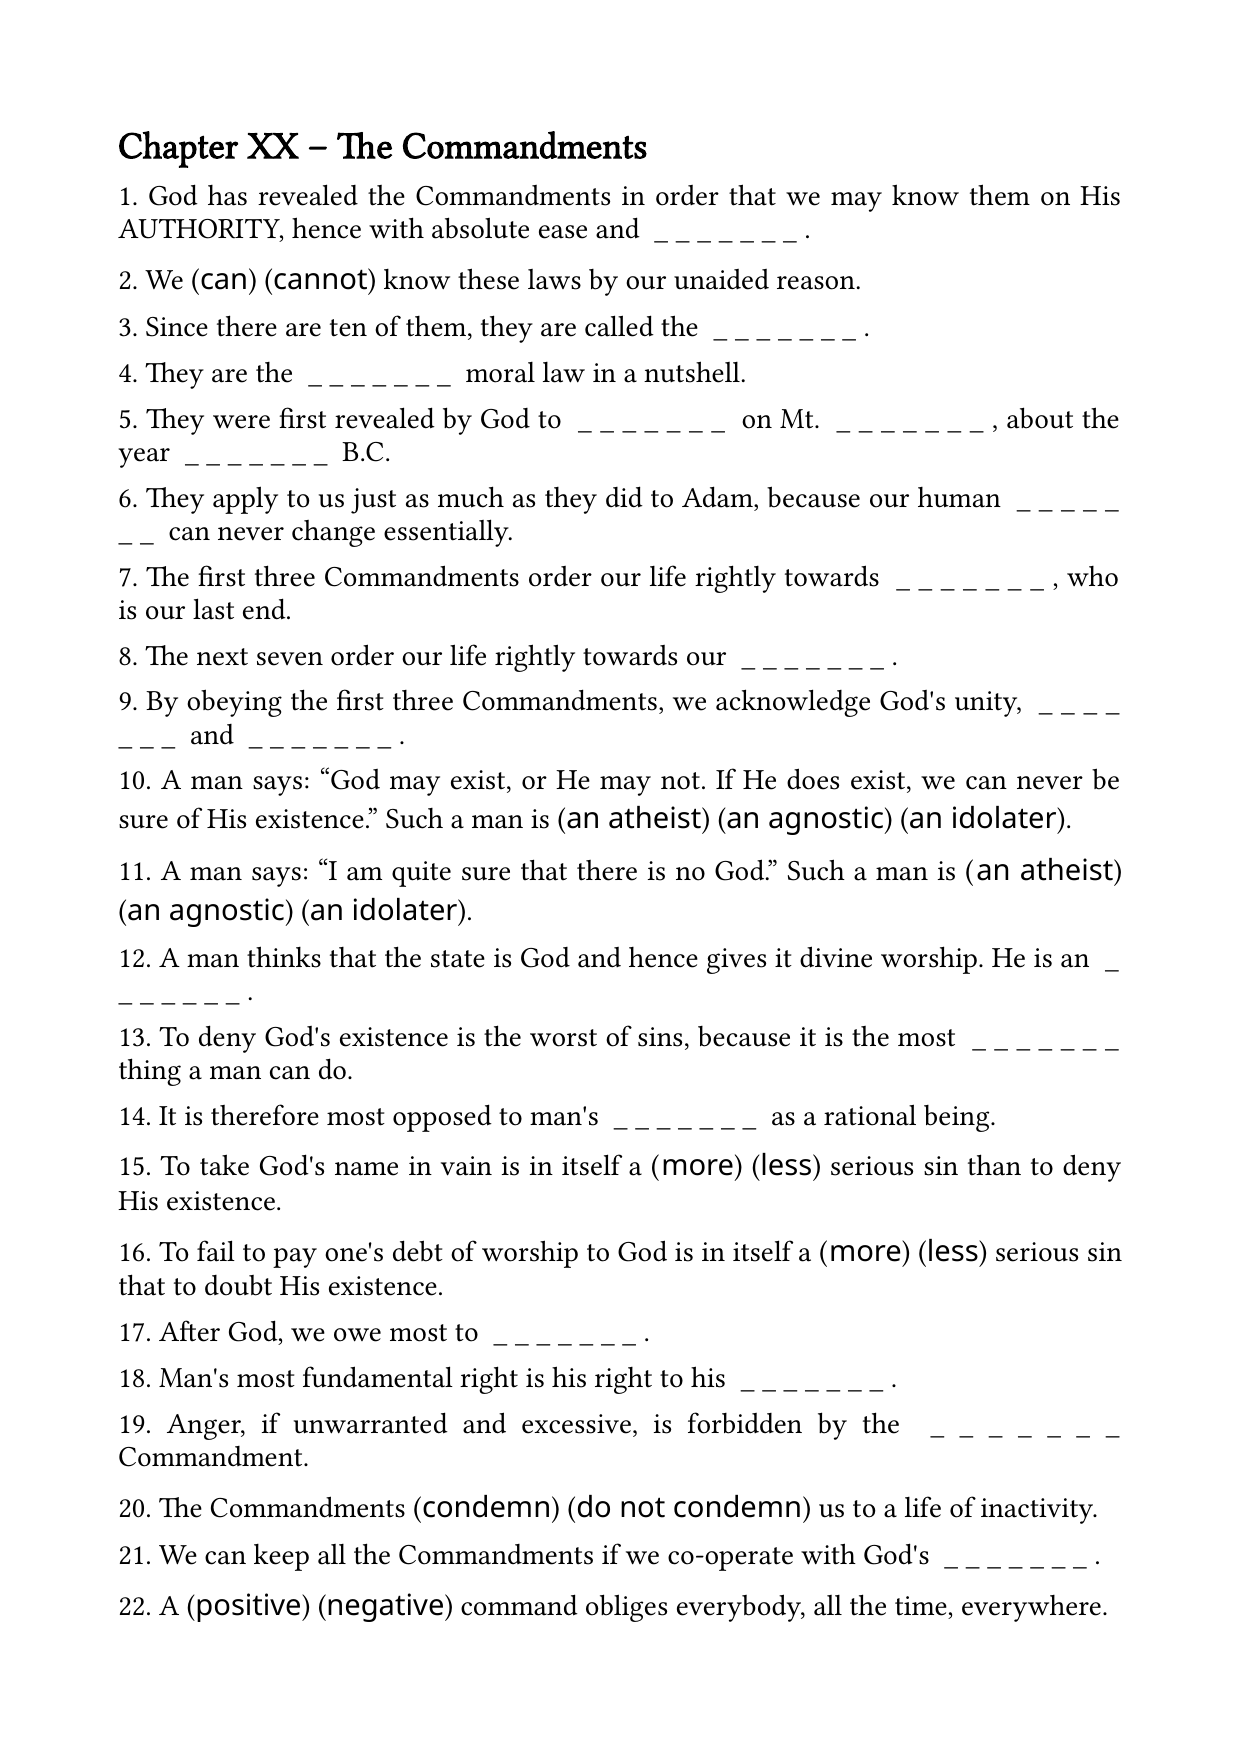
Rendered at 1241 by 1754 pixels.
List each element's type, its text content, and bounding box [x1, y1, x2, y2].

text 10. A man says: “God may exist, or He may not. If He does exist, we can never be sure of His existence.” Such a man is (an atheist) (an agnostic) (an idolater). [118, 764, 1122, 837]
text 17. After God, we owe most to _ _ _ _ _ _ _ . [118, 1316, 1122, 1349]
text 3. Since there are ten of them, they are called the _ _ _ _ _ _ _ . [118, 311, 1122, 344]
text 15. To take God's name in vain is in itself a (more) (less) serious sin than to deny His existence. [118, 1145, 1122, 1218]
text 19. Anger, if unwarranted and excessive, is forbidden by the _ _ _ _ _ _ _ Commandment. [118, 1407, 1122, 1473]
text 14. It is therefore most opposed to man's _ _ _ _ _ _ _ as a rational being. [118, 1099, 1122, 1132]
text 12. A man thinks that the state is God and hence gives it divine worship. He is an _ _ _ _ _ _ _ . [118, 941, 1122, 1007]
text 1. God has revealed the Commandments in order that we may know them on His AUTHORITY, hence with absolute ease and _ _ _ _ _ _ _ . [118, 179, 1122, 246]
text 9. By obeying the first three Commandments, we acknowledge God's unity, _ _ _ _ _ _ _ and _ _ _ _ _ _ _ . [118, 685, 1122, 751]
text 22. A (positive) (negative) command obliges everybody, all the time, everywhere. [118, 1584, 1122, 1623]
text 18. Man's most fundamental right is his right to his _ _ _ _ _ _ _ . [118, 1361, 1122, 1394]
text 6. They apply to us just as much as they did to Adam, because our human _ _ _ _ _ _ _ can never change essentially. [118, 481, 1122, 548]
text 7. The first three Commandments order our life rightly towards _ _ _ _ _ _ _ , who is our last end. [118, 560, 1122, 627]
text 2. We (can) (cannot) know these laws by our unaided reason. [118, 258, 1122, 298]
text 21. We can keep all the Commandments if we co-operate with God's _ _ _ _ _ _ _ . [118, 1538, 1122, 1571]
text 20. The Commandments (condemn) (do not condemn) us to a life of inactivity. [118, 1486, 1122, 1526]
text Chapter XX – The Commandments [118, 124, 1122, 167]
text 11. A man says: “I am quite sure that there is no God.” Such a man is (an atheist) (an agnostic) (an idolater). [118, 849, 1122, 928]
text 8. The next seven order our life rightly towards our _ _ _ _ _ _ _ . [118, 639, 1122, 672]
text 4. They are the _ _ _ _ _ _ _ moral law in a nutshell. [118, 356, 1122, 390]
text 5. They were first revealed by God to _ _ _ _ _ _ _ on Mt. _ _ _ _ _ _ _ , about the year _ _ _ _ _ _ _ B.C. [118, 402, 1122, 469]
text 16. To fail to pay one's debt of worship to God is in itself a (more) (less) serious sin that to doubt His existence. [118, 1230, 1122, 1303]
text 13. To deny God's existence is the worst of sins, because it is the most _ _ _ _ _ _ _ thing a man can do. [118, 1020, 1122, 1086]
